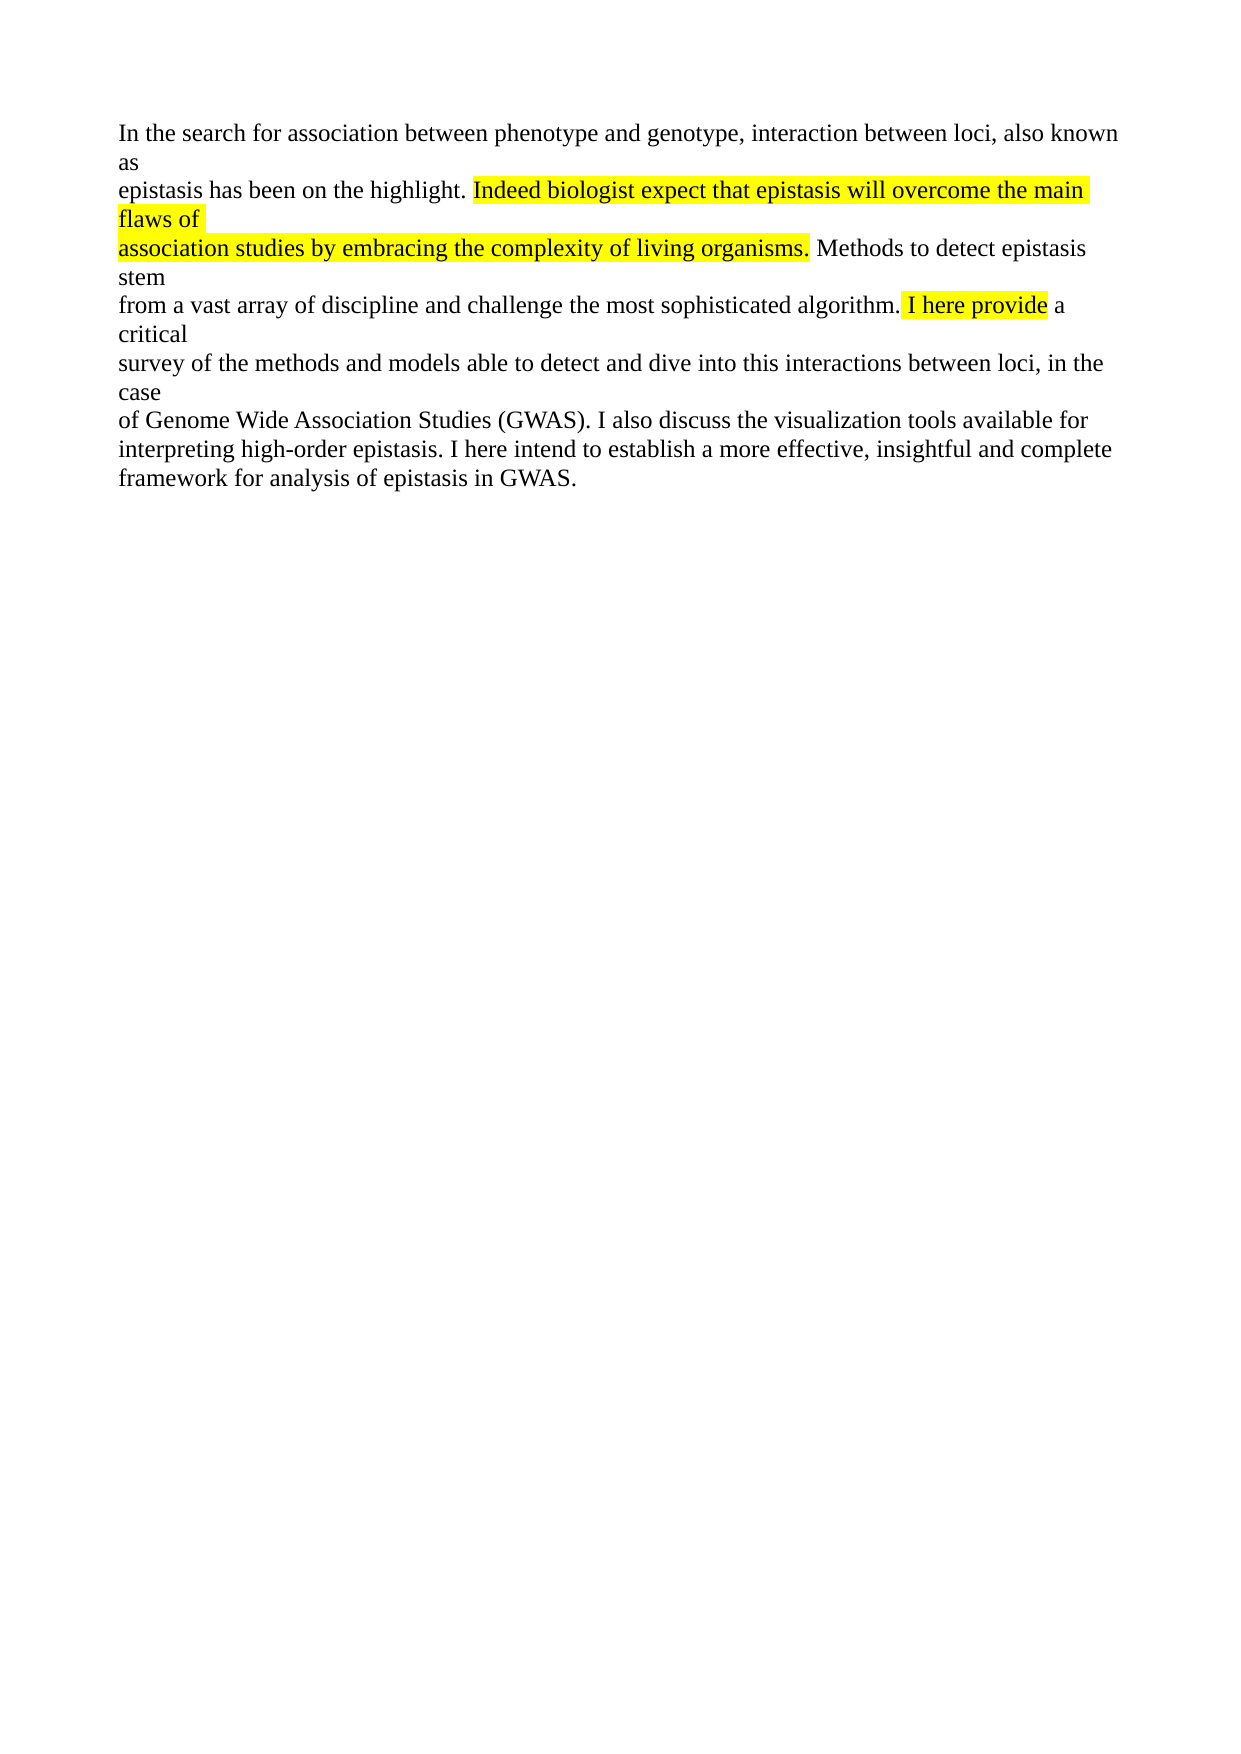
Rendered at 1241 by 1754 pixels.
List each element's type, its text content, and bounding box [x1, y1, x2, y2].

text framework for analysis of epistasis in GWAS. [118, 463, 1122, 492]
text interpreting high-order epistasis. I here intend to establish a more effective, insightful and complete [118, 434, 1122, 463]
text association studies by embracing the complexity of living organisms. Methods to detect epistasis stem [118, 233, 1122, 291]
text In the search for association between phenotype and genotype, interaction between loci, also known as [118, 118, 1122, 176]
text epistasis has been on the highlight. Indeed biologist expect that epistasis will overcome the main flaws of [118, 176, 1122, 233]
text of Genome Wide Association Studies (GWAS). I also discuss the visualization tools available for [118, 406, 1122, 434]
text from a vast array of discipline and challenge the most sophisticated algorithm. I here provide a critical [118, 291, 1122, 348]
text survey of the methods and models able to detect and dive into this interactions between loci, in the case [118, 348, 1122, 406]
